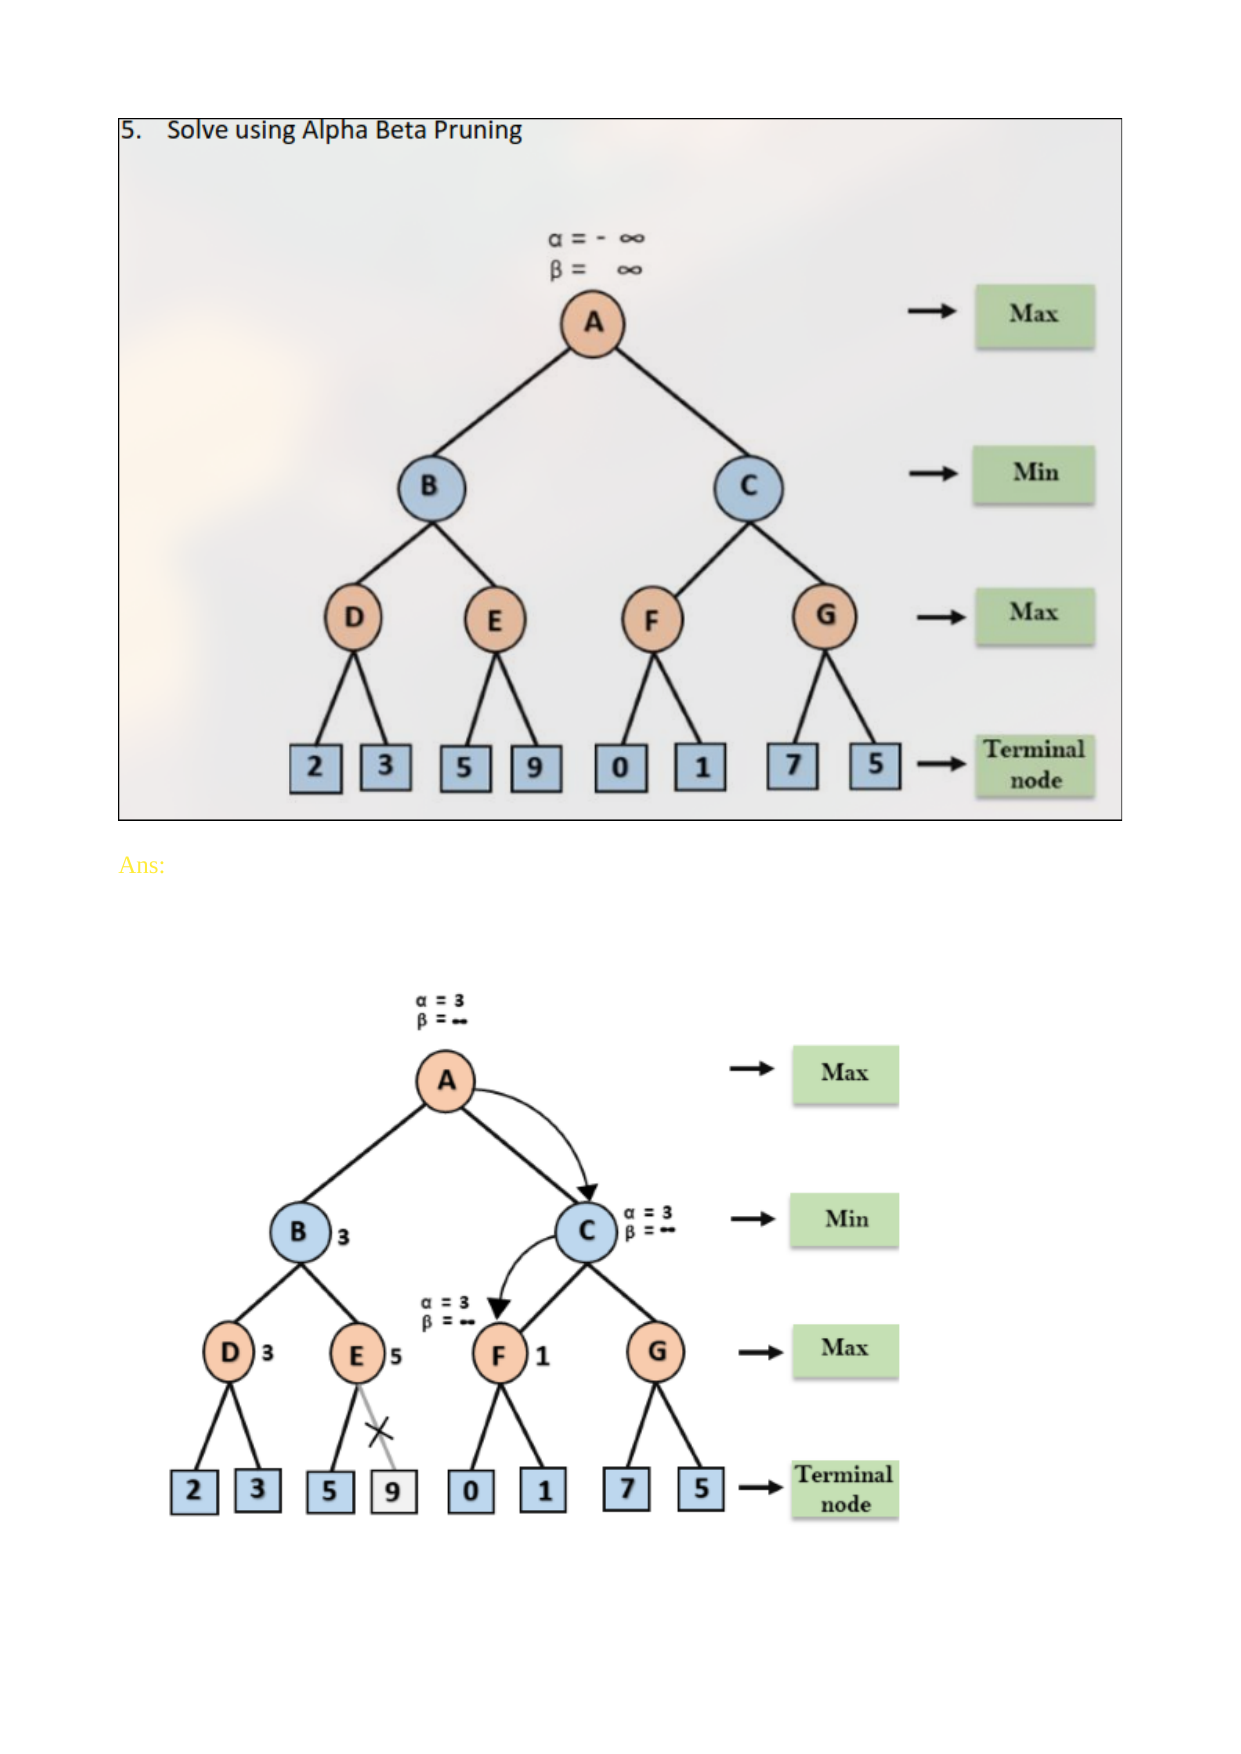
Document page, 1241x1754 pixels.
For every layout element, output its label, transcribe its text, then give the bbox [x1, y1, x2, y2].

picture [118, 907, 900, 1606]
picture [118, 118, 1123, 821]
text Ans: [118, 850, 1122, 878]
